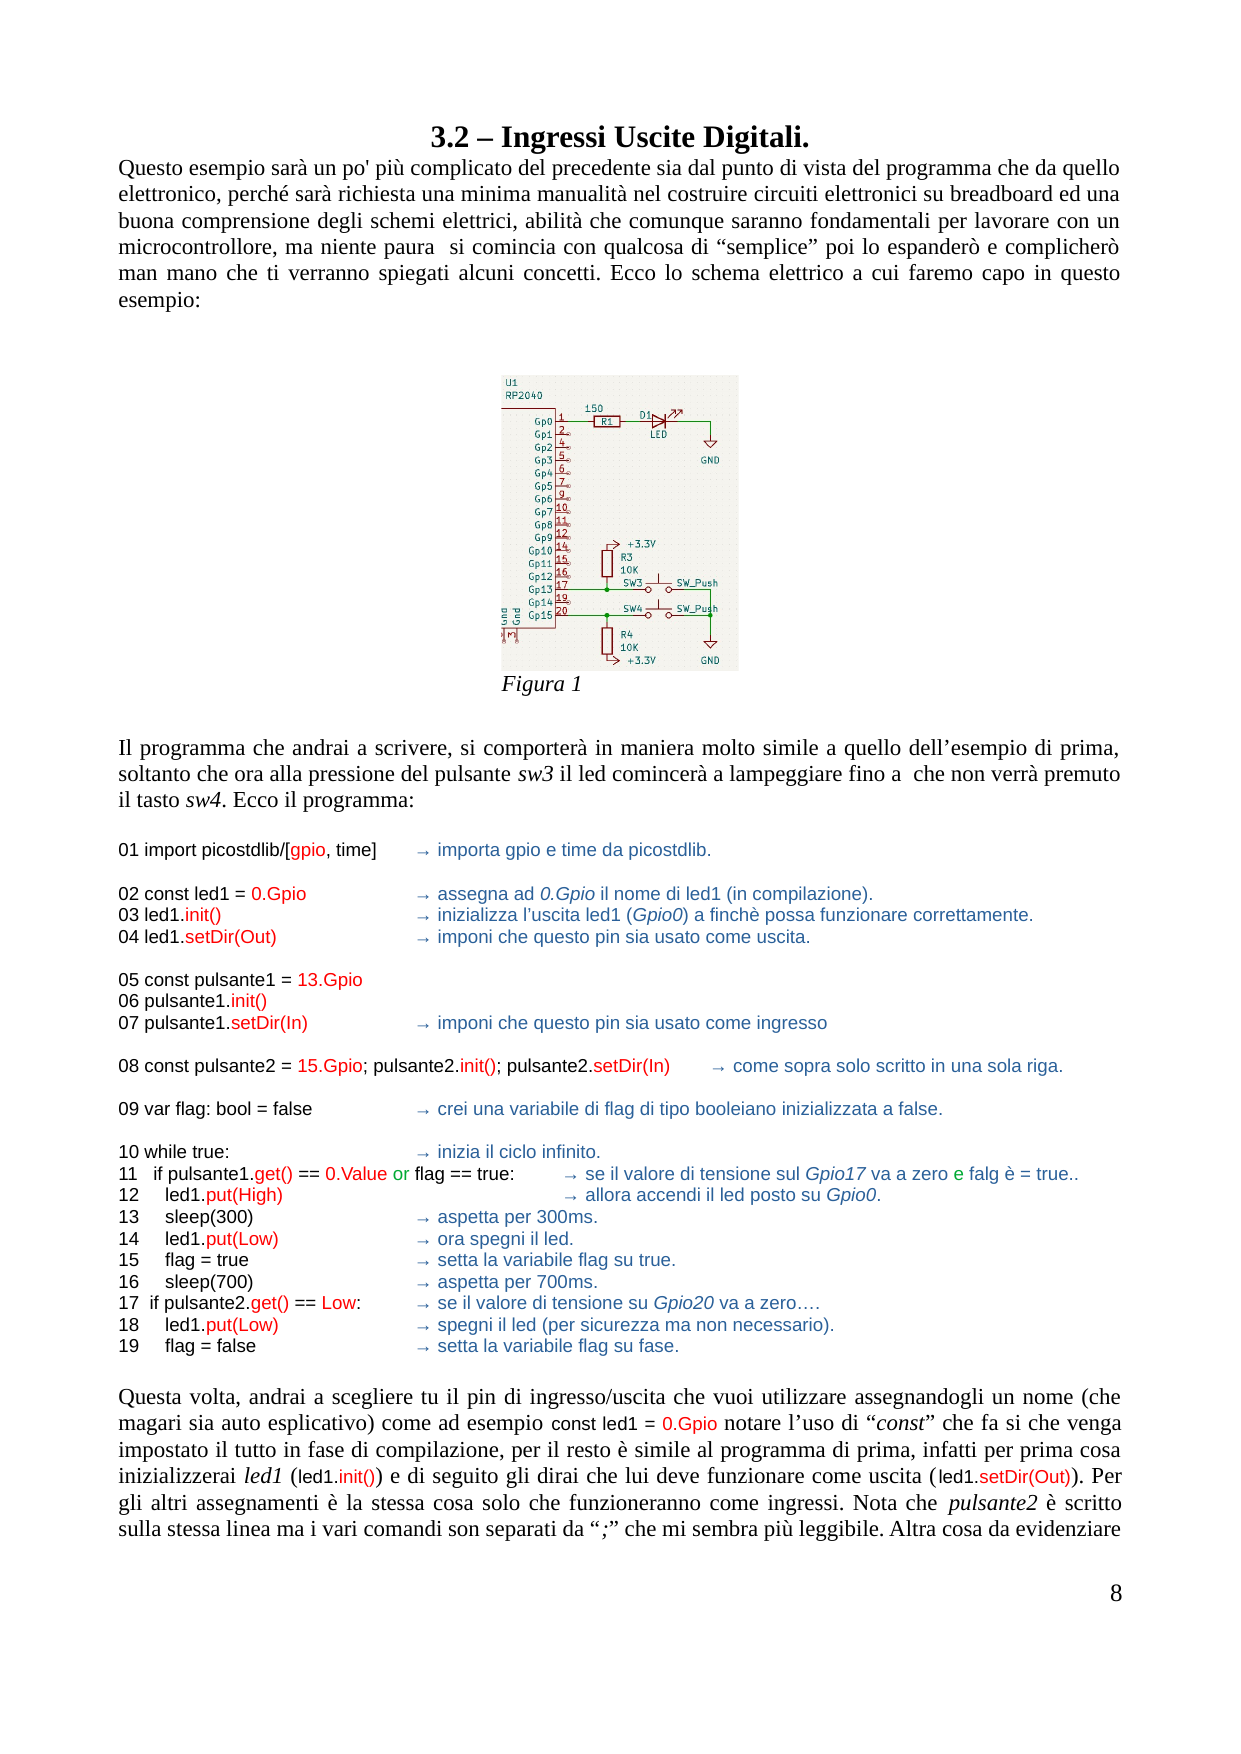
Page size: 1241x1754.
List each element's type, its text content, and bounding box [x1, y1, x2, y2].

text 01 import picostdlib/[gpio, time] → importa gpio e time da picostdlib. [118, 839, 1122, 861]
text Il programma che andrai a scrivere, si comporterà in maniera molto simile a quello dell’esempio di prima, soltanto che ora alla pressione del pulsante sw3 il led comincerà a lampeggiare fino a che non verrà premuto il tasto sw4. Ecco il programma: [118, 734, 1122, 813]
text 02 const led1 = 0.Gpio → assegna ad 0.Gpio il nome di led1 (in compilazione). [118, 882, 1122, 904]
text 14 led1.put(Low) → ora spegni il led. [118, 1227, 1122, 1249]
text Figura 1 [501, 671, 739, 697]
text 04 led1.setDir(Out) → imponi che questo pin sia usato come uscita. [118, 926, 1122, 947]
text 12 led1.put(High) → allora accendi il led posto su Gpio0. [118, 1184, 1122, 1206]
text 06 pulsante1.init() [118, 990, 1122, 1012]
text 19 flag = false → setta la variabile flag su fase. [118, 1335, 1122, 1357]
text 17 if pulsante2.get() == Low: → se il valore di tensione su Gpio20 va a zero…. [118, 1292, 1122, 1314]
text 16 sleep(700) → aspetta per 700ms. [118, 1271, 1122, 1292]
text 08 const pulsante2 = 15.Gpio; pulsante2.init(); pulsante2.setDir(In) → come sopra solo scritto in una sola riga. [118, 1055, 1122, 1076]
text 13 sleep(300) → aspetta per 300ms. [118, 1206, 1122, 1227]
picture [501, 375, 739, 671]
text 15 flag = true → setta la variabile flag su true. [118, 1249, 1122, 1271]
text 10 while true: → inizia il ciclo infinito. [118, 1141, 1122, 1163]
text 11 if pulsante1.get() == 0.Value or flag == true: → se il valore di tensione sul Gpio17 va a zero e falg è = true.. [118, 1163, 1122, 1184]
text Questo esempio sarà un po' più complicato del precedente sia dal punto di vista del programma che da quello elettronico, perché sarà richiesta una minima manualità nel costruire circuiti elettronici su breadboard ed una buona comprensione degli schemi elettrici, abilità che comunque saranno fondamentali per lavorare con un microcontrollore, ma niente paura si comincia con qualcosa di “semplice” poi lo espanderò e complicherò man mano che ti verranno spiegati alcuni concetti. Ecco lo schema elettrico a cui faremo capo in questo esempio: [118, 154, 1122, 312]
text 3.2 – Ingressi Uscite Digitali. [118, 118, 1122, 154]
text Questa volta, andrai a scegliere tu il pin di ingresso/uscita che vuoi utilizzare assegnandogli un nome (che magari sia auto esplicativo) come ad esempio const led1 = 0.Gpio notare l’uso di “const” che fa si che venga impostato il tutto in fase di compilazione, per il resto è simile al programma di prima, infatti per prima cosa inizializzerai led1 (led1.init()) e di seguito gli dirai che lui deve funzionare come uscita (led1.setDir(Out)). Per gli altri assegnamenti è la stessa cosa solo che funzioneranno come ingressi. Nota che pulsante2 è scritto sulla stessa linea ma i vari comandi son separati da “;” che mi sembra più leggibile. Altra cosa da evidenziare [118, 1383, 1122, 1541]
text 05 const pulsante1 = 13.Gpio [118, 969, 1122, 990]
text 09 var flag: bool = false → crei una variabile di flag di tipo booleiano inizializzata a false. [118, 1098, 1122, 1119]
text 03 led1.init() → inizializza l’uscita led1 (Gpio0) a finchè possa funzionare correttamente. [118, 904, 1122, 926]
text 07 pulsante1.setDir(In) → imponi che questo pin sia usato come ingresso [118, 1012, 1122, 1033]
text 18 led1.put(Low) → spegni il led (per sicurezza ma non necessario). [118, 1314, 1122, 1335]
